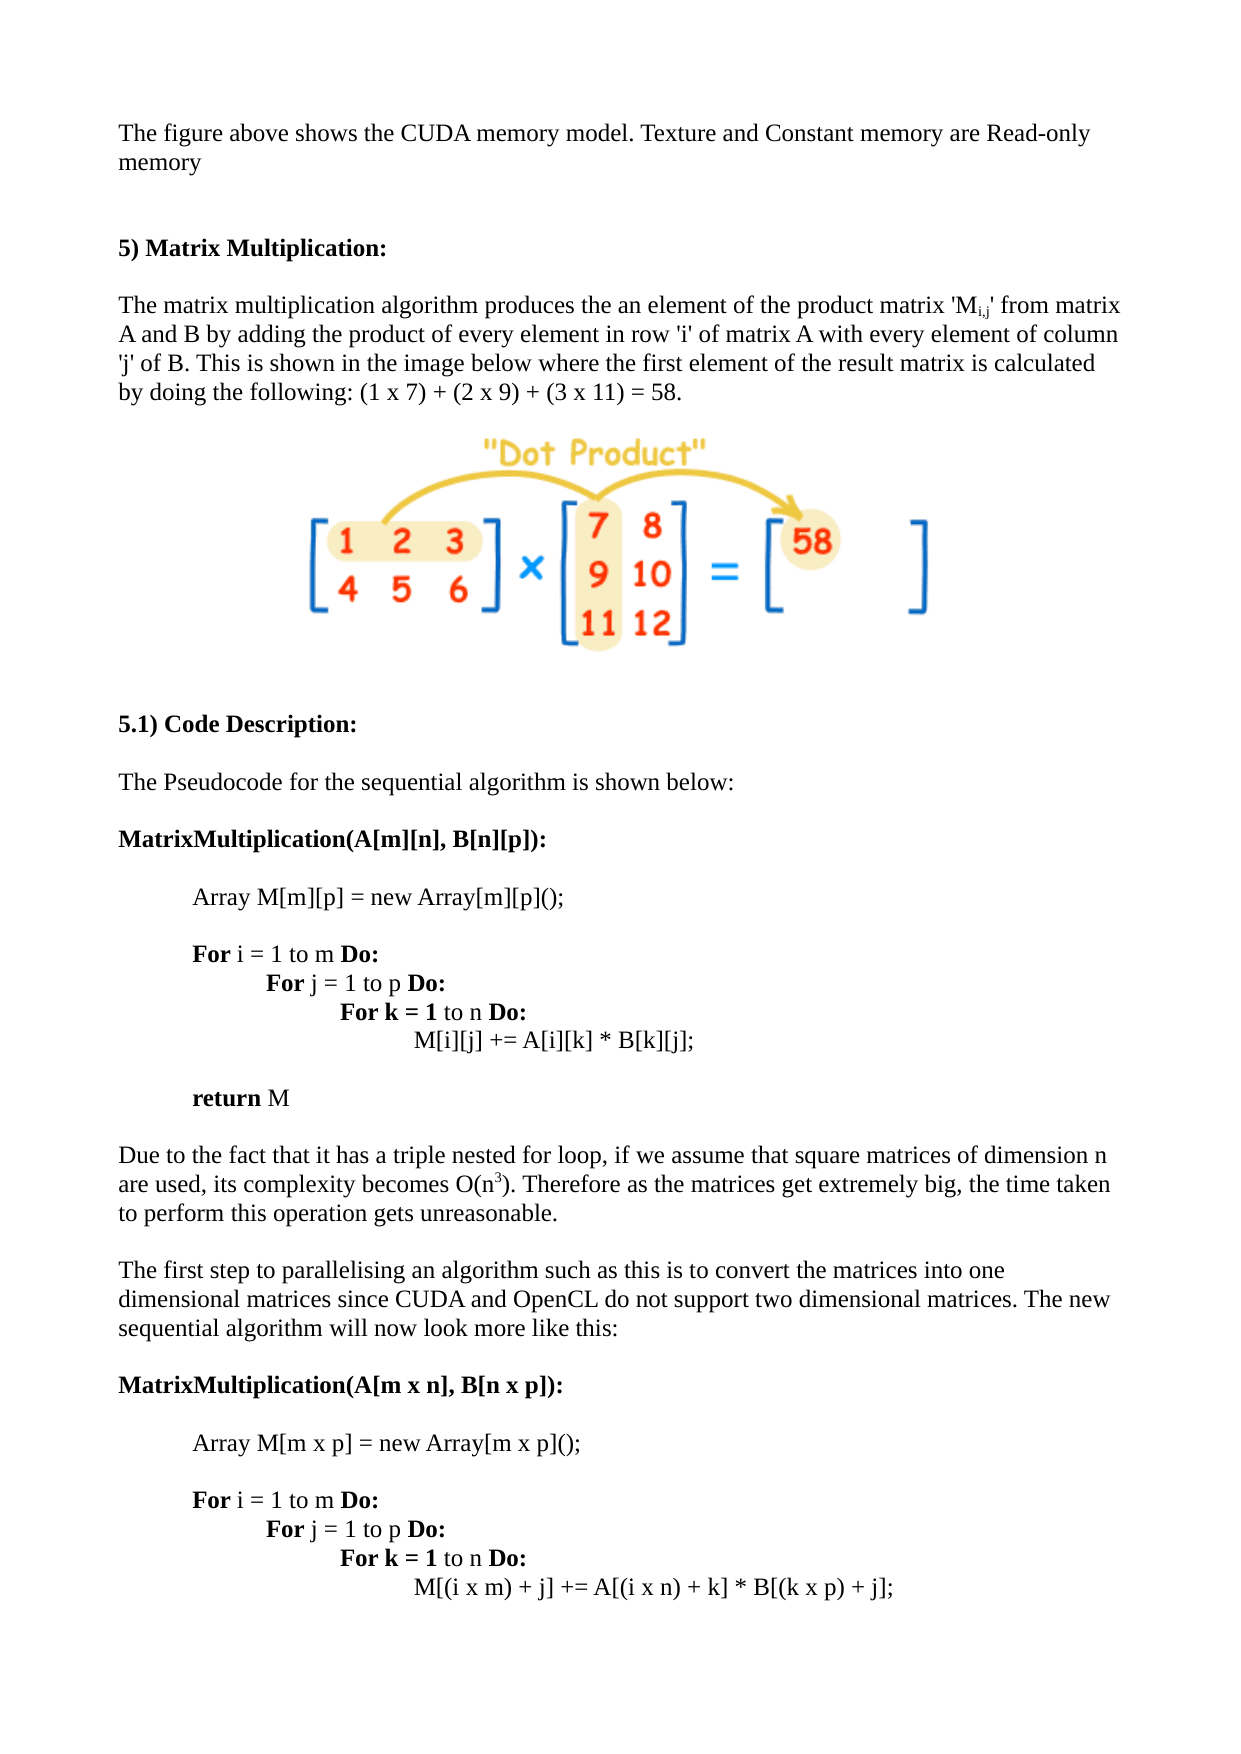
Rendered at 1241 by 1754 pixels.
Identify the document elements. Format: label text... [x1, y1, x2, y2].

text MatrixMultiplication(A[m][n], B[n][p]): [118, 824, 1122, 853]
text Array M[m x p] = new Array[m x p](); [118, 1428, 1122, 1457]
text For j = 1 to p Do: [118, 1514, 1122, 1543]
text M[(i x m) + j] += A[(i x n) + k] * B[(k x p) + j]; [118, 1572, 1122, 1600]
text For k = 1 to n Do: [118, 997, 1122, 1025]
text The first step to parallelising an algorithm such as this is to convert the matrices into one dimensional matrices since CUDA and OpenCL do not support two dimensional matrices. The new sequential algorithm will now look more like this: [118, 1255, 1122, 1342]
text For i = 1 to m Do: [118, 1485, 1122, 1514]
text Due to the fact that it has a triple nested for loop, if we assume that square matrices of dimension n are used, its complexity becomes O(n3). Therefore as the matrices get extremely big, the time taken to perform this operation gets unreasonable. [118, 1140, 1122, 1227]
text 5.1) Code Description: [118, 709, 1122, 738]
text For k = 1 to n Do: [118, 1543, 1122, 1572]
text The matrix multiplication algorithm produces the an element of the product matrix 'Mi,j' from matrix A and B by adding the product of every element in row 'i' of matrix A with every element of column 'j' of B. This is shown in the image below where the first element of the result matrix is calculated by doing the following: (1 x 7) + (2 x 9) + (3 x 11) = 58. [118, 291, 1122, 406]
text Array M[m][p] = new Array[m][p](); [118, 882, 1122, 910]
text For i = 1 to m Do: [118, 939, 1122, 968]
text For j = 1 to p Do: [118, 968, 1122, 997]
text 5) Matrix Multiplication: [118, 233, 1122, 262]
text The Pseudocode for the sequential algorithm is shown below: [118, 767, 1122, 795]
text return M [118, 1083, 1122, 1112]
text M[i][j] += A[i][k] * B[k][j]; [118, 1025, 1122, 1054]
text The figure above shows the CUDA memory model. Texture and Constant memory are Read-only memory [118, 118, 1122, 176]
text MatrixMultiplication(A[m x n], B[n x p]): [118, 1370, 1122, 1399]
